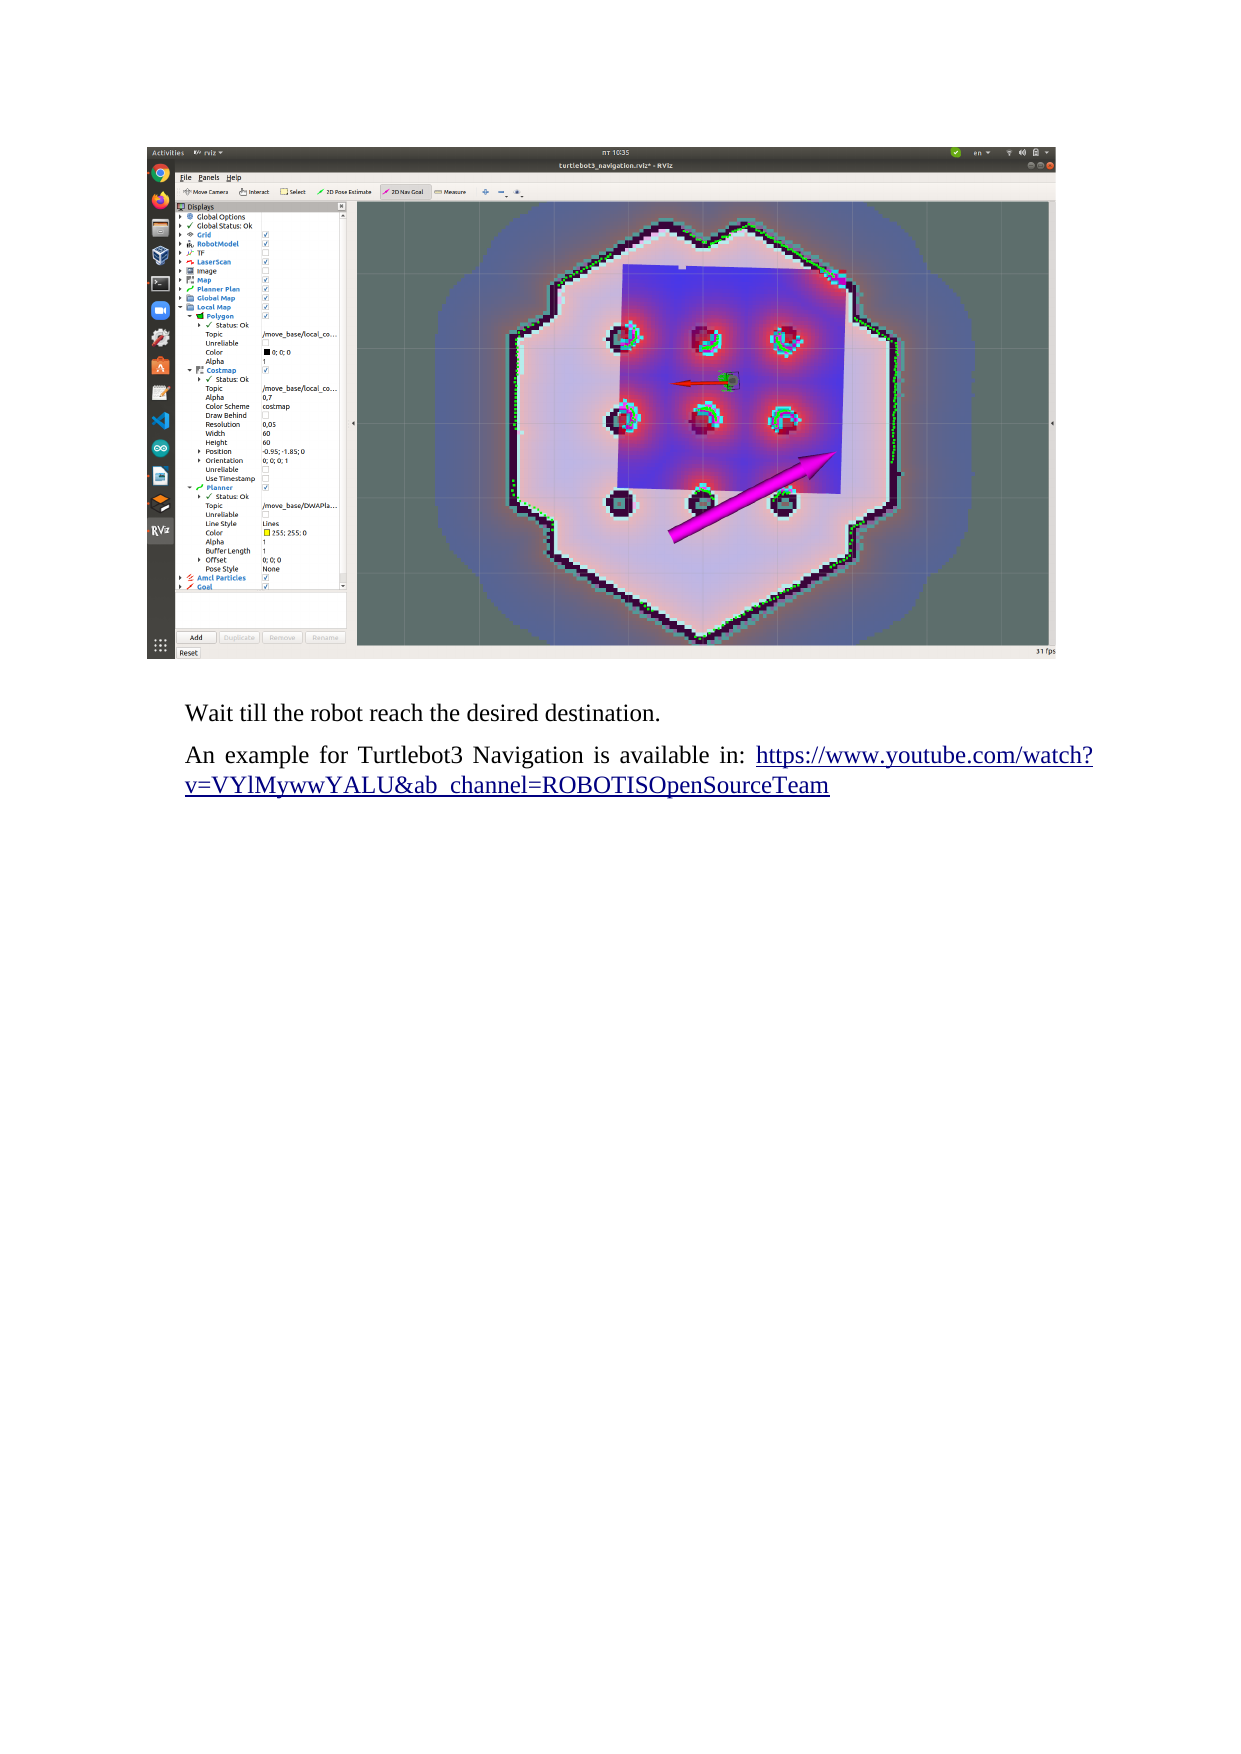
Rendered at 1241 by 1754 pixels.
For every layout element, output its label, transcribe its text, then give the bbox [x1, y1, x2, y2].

text Wait till the robot reach the desired destination. [184, 698, 1093, 727]
text An example for Turtlebot3 Navigation is available in: https://www.youtube.com/watch?v=VYlMywwYALU&ab_channel=ROBOTISOpenSourceTeam [184, 741, 1093, 799]
